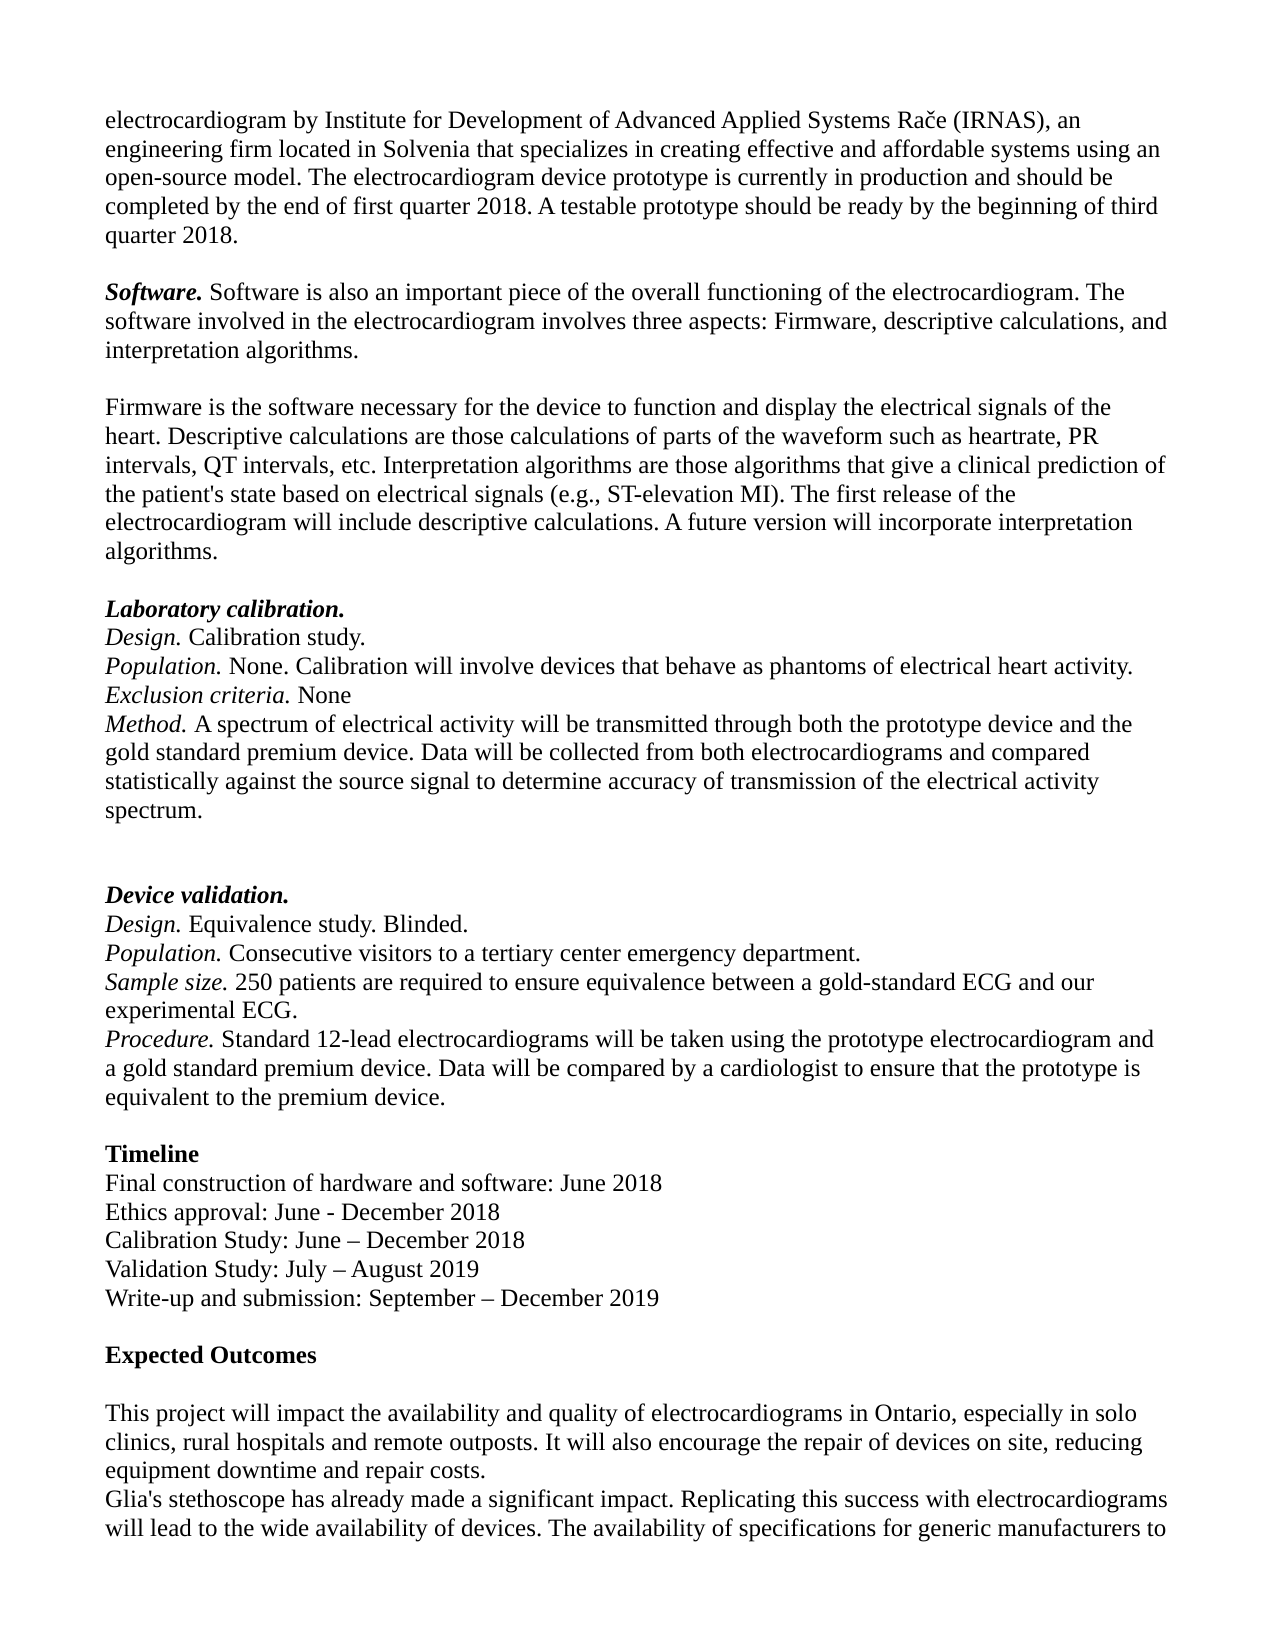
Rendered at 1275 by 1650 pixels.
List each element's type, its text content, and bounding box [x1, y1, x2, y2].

text Design. Calibration study. [105, 622, 1170, 651]
text Device validation. [105, 881, 1170, 909]
text Software. Software is also an important piece of the overall functioning of the electrocardiogram. The software involved in the electrocardiogram involves three aspects: Firmware, descriptive calculations, and interpretation algorithms. [105, 277, 1170, 364]
text Write-up and submission: September – December 2019 [105, 1283, 1170, 1312]
text Procedure. Standard 12-lead electrocardiograms will be taken using the prototype electrocardiogram and a gold standard premium device. Data will be compared by a cardiologist to ensure that the prototype is equivalent to the premium device. [105, 1024, 1170, 1111]
text Sample size. 250 patients are required to ensure equivalence between a gold-standard ECG and our experimental ECG. [105, 967, 1170, 1024]
text Final construction of hardware and software: June 2018 [105, 1168, 1170, 1197]
text Validation Study: July – August 2019 [105, 1254, 1170, 1283]
text Method. A spectrum of electrical activity will be transmitted through both the prototype device and the gold standard premium device. Data will be collected from both electrocardiograms and compared statistically against the source signal to determine accuracy of transmission of the electrical activity spectrum. [105, 709, 1170, 824]
text Firmware is the software necessary for the device to function and display the electrical signals of the heart. Descriptive calculations are those calculations of parts of the waveform such as heartrate, PR intervals, QT intervals, etc. Interpretation algorithms are those algorithms that give a clinical prediction of the patient's state based on electrical signals (e.g., ST-elevation MI). The first release of the electrocardiogram will include descriptive calculations. A future version will incorporate interpretation algorithms. [105, 392, 1170, 565]
text Population. Consecutive visitors to a tertiary center emergency department. [105, 938, 1170, 967]
text electrocardiogram by Institute for Development of Advanced Applied Systems Rače (IRNAS), an engineering firm located in Solvenia that specializes in creating effective and affordable systems using an open-source model. The electrocardiogram device prototype is currently in production and should be completed by the end of first quarter 2018. A testable prototype should be ready by the beginning of third quarter 2018. [105, 105, 1170, 249]
text Ethics approval: June - December 2018 [105, 1197, 1170, 1226]
text Glia's stethoscope has already made a significant impact. Replicating this success with electrocardiograms will lead to the wide availability of devices. The availability of specifications for generic manufacturers to [105, 1484, 1170, 1542]
text Calibration Study: June – December 2018 [105, 1226, 1170, 1254]
text Population. None. Calibration will involve devices that behave as phantoms of electrical heart activity. [105, 651, 1170, 680]
text Expected Outcomes [105, 1341, 1170, 1369]
text Design. Equivalence study. Blinded. [105, 909, 1170, 938]
text Timeline [105, 1139, 1170, 1168]
text Exclusion criteria. None [105, 680, 1170, 709]
text Laboratory calibration. [105, 594, 1170, 622]
text This project will impact the availability and quality of electrocardiograms in Ontario, especially in solo clinics, rural hospitals and remote outposts. It will also encourage the repair of devices on site, reducing equipment downtime and repair costs. [105, 1398, 1170, 1484]
